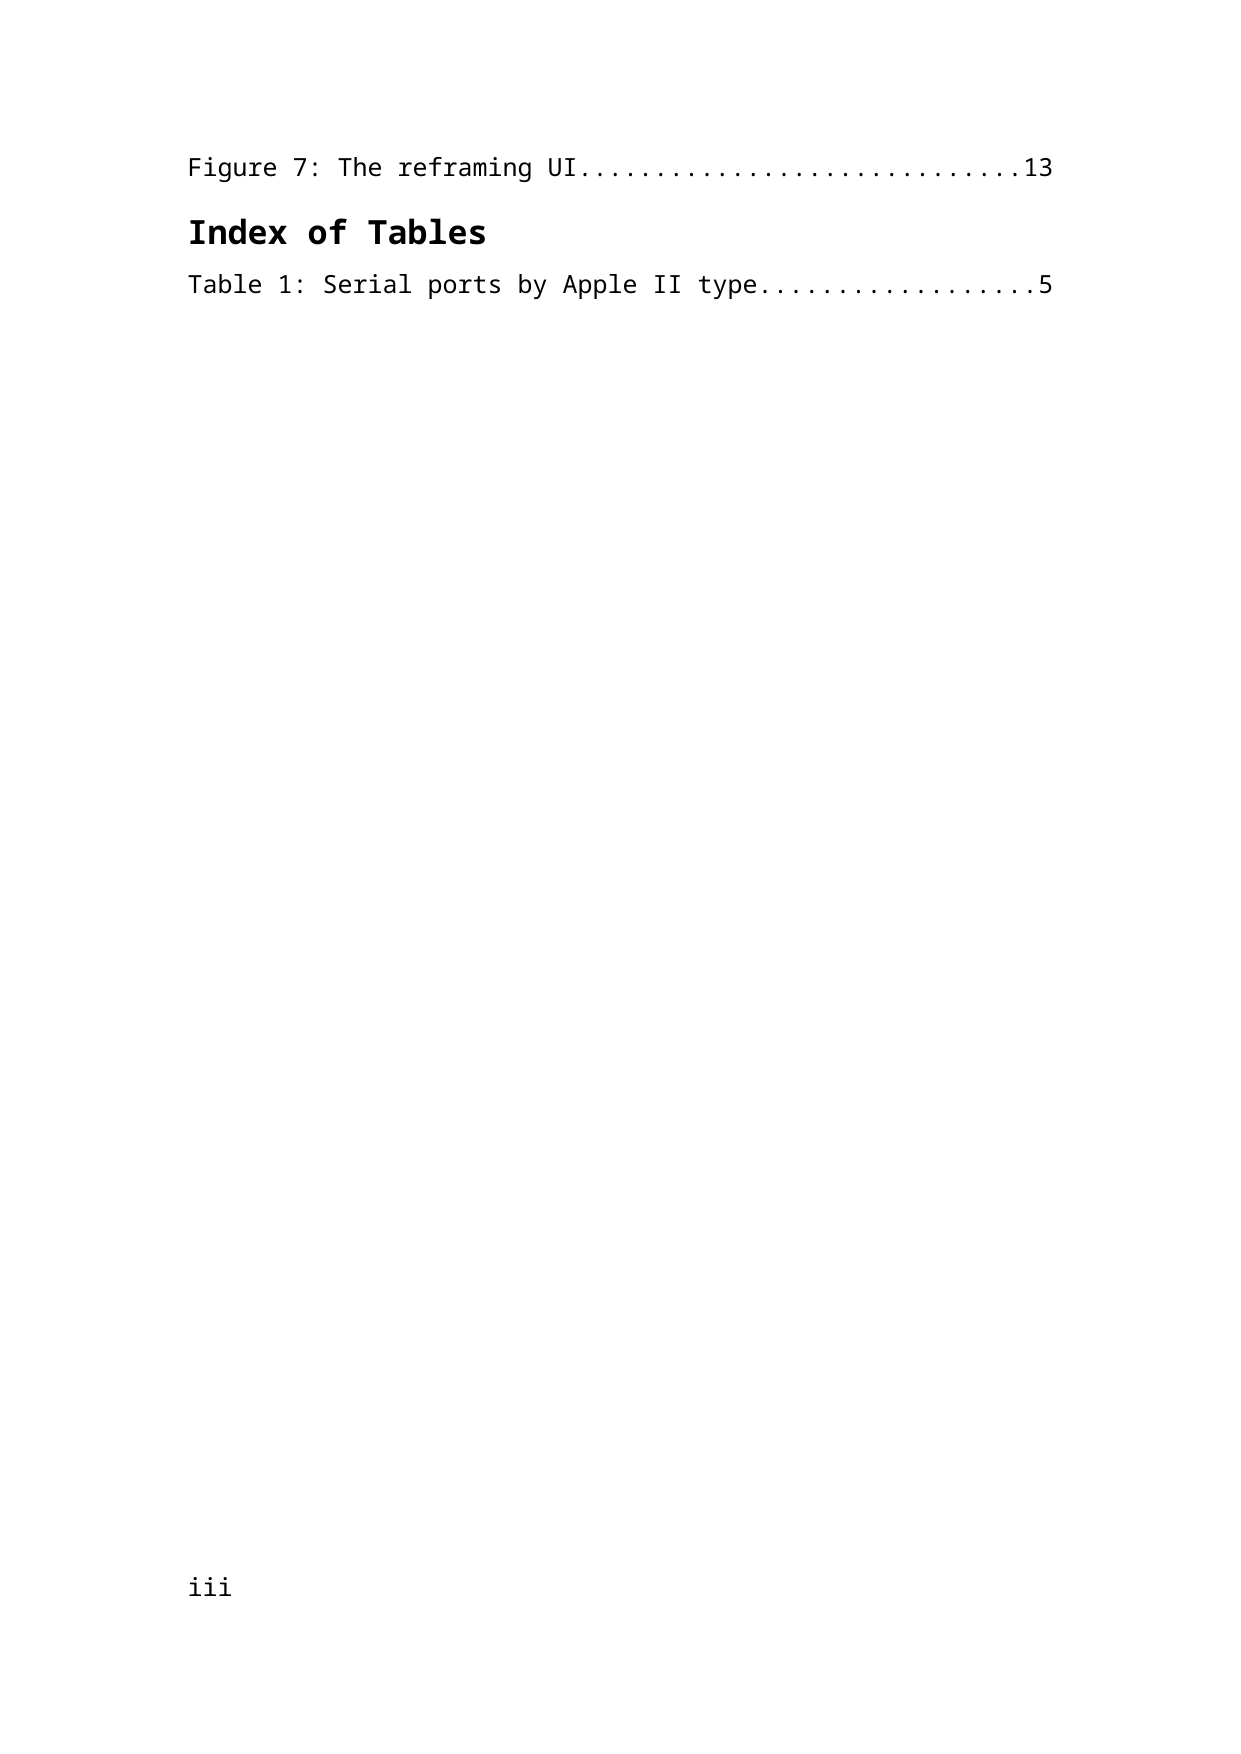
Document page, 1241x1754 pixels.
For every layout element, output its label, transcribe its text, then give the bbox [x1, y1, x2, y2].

subtitle Index of Tables [187, 209, 1053, 254]
text Table 1: Serial ports by Apple II type 5 [187, 267, 1053, 301]
text Figure 7: The reframing UI 13 [187, 150, 1053, 184]
